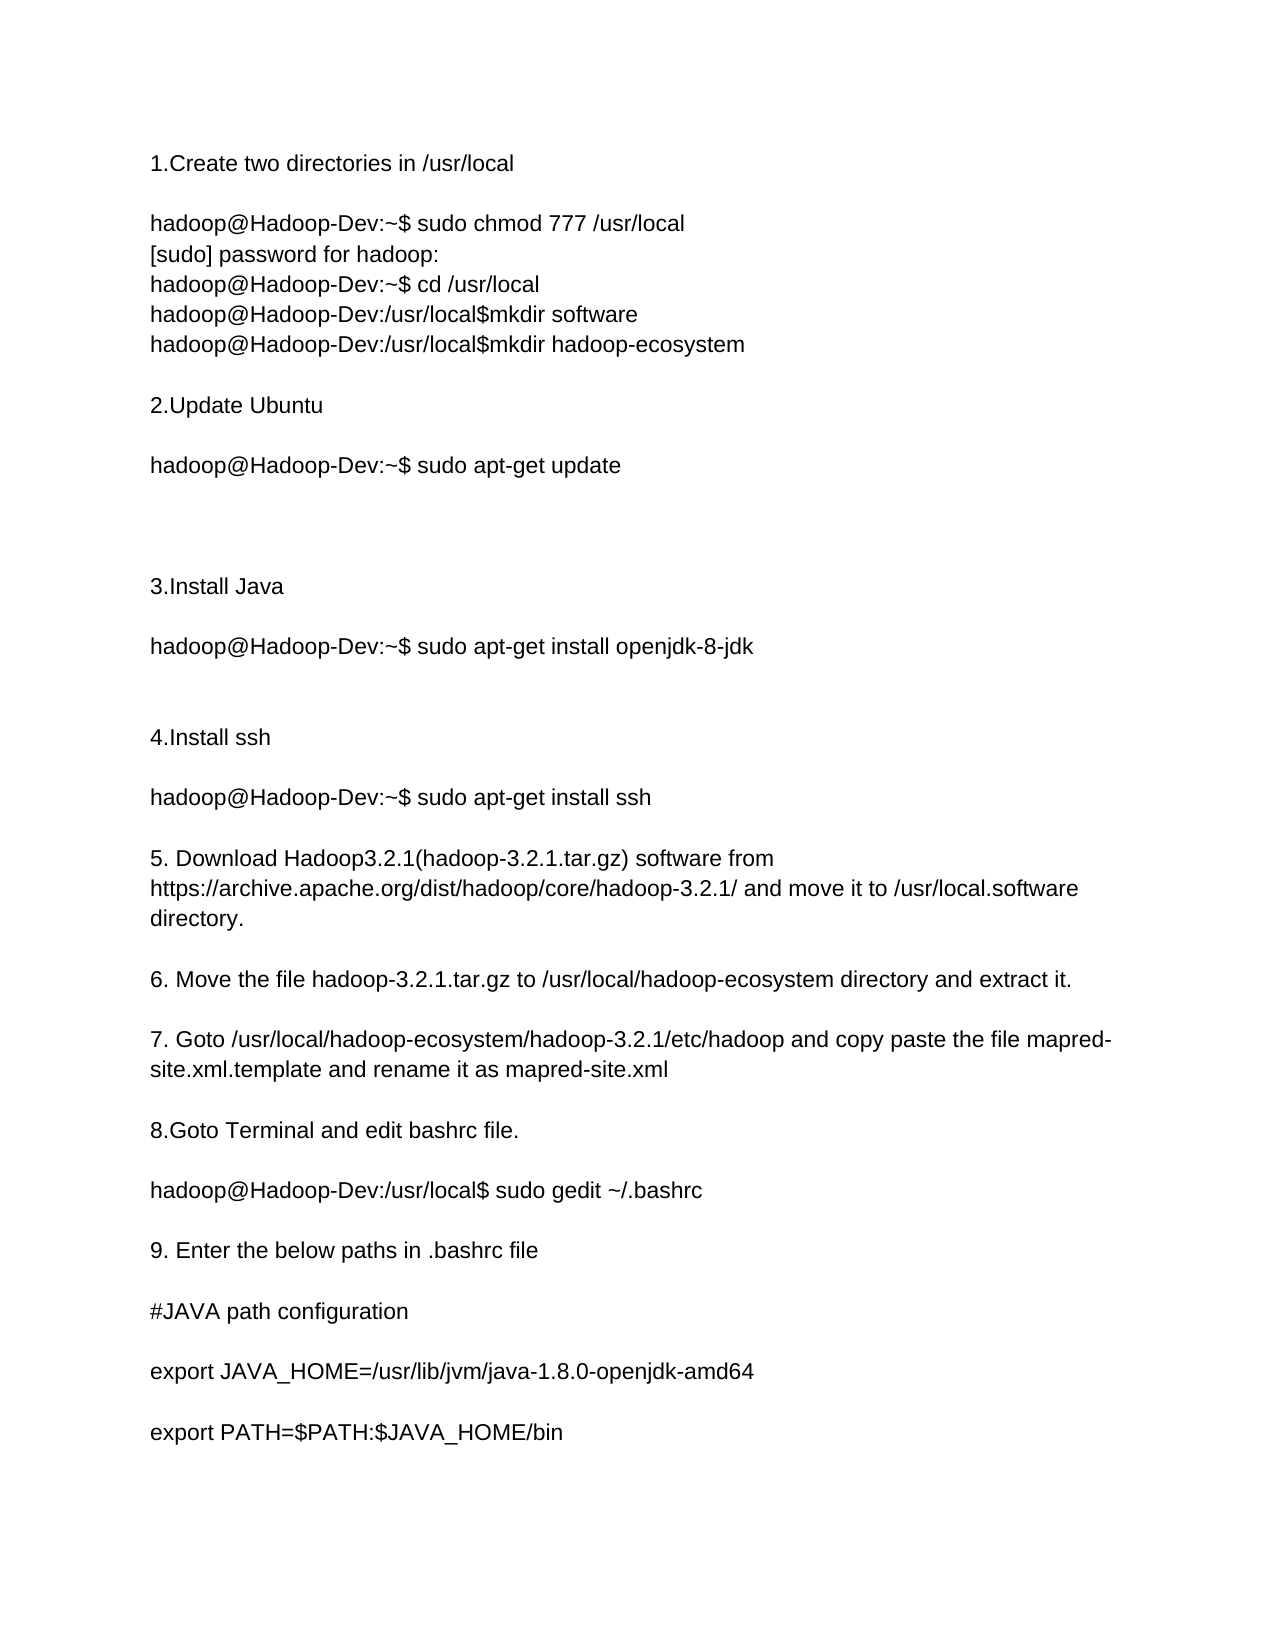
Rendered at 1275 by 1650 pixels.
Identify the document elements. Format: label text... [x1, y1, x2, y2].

text export PATH=$PATH:$JAVA_HOME/bin [150, 1419, 1125, 1445]
text #JAVA path configuration [150, 1298, 1125, 1324]
text export JAVA_HOME=/usr/lib/jvm/java-1.8.0-openjdk-amd64 [150, 1358, 1125, 1385]
text 4.Install ssh [150, 724, 1125, 750]
text 2.Update Ubuntu [150, 392, 1125, 418]
text [sudo] password for hadoop: [150, 241, 1125, 267]
text 6. Move the file hadoop-3.2.1.tar.gz to /usr/local/hadoop-ecosystem directory and extract it. [150, 966, 1125, 992]
text 1.Create two directories in /usr/local [150, 150, 1125, 176]
text hadoop@Hadoop-Dev:~$ sudo chmod 777 /usr/local [150, 210, 1125, 237]
text 8.Goto Terminal and edit bashrc file. [150, 1117, 1125, 1143]
text 3.Install Java [150, 573, 1125, 599]
text hadoop@Hadoop-Dev:/usr/local$ sudo gedit ~/.bashrc [150, 1177, 1125, 1203]
text hadoop@Hadoop-Dev:/usr/local$mkdir hadoop-ecosystem [150, 331, 1125, 358]
text hadoop@Hadoop-Dev:~$ sudo apt-get update [150, 452, 1125, 478]
text hadoop@Hadoop-Dev:/usr/local$mkdir software [150, 301, 1125, 327]
text 7. Goto /usr/local/hadoop-ecosystem/hadoop-3.2.1/etc/hadoop and copy paste the file mapred-site.xml.template and rename it as mapred-site.xml [150, 1026, 1125, 1083]
text hadoop@Hadoop-Dev:~$ sudo apt-get install ssh [150, 784, 1125, 811]
text hadoop@Hadoop-Dev:~$ sudo apt-get install openjdk-8-jdk [150, 633, 1125, 660]
text hadoop@Hadoop-Dev:~$ cd /usr/local [150, 271, 1125, 297]
text 5. Download Hadoop3.2.1(hadoop-3.2.1.tar.gz) software from https://archive.apache.org/dist/hadoop/core/hadoop-3.2.1/ and move it to /usr/local.software directory. [150, 845, 1125, 932]
text 9. Enter the below paths in .bashrc file [150, 1237, 1125, 1264]
